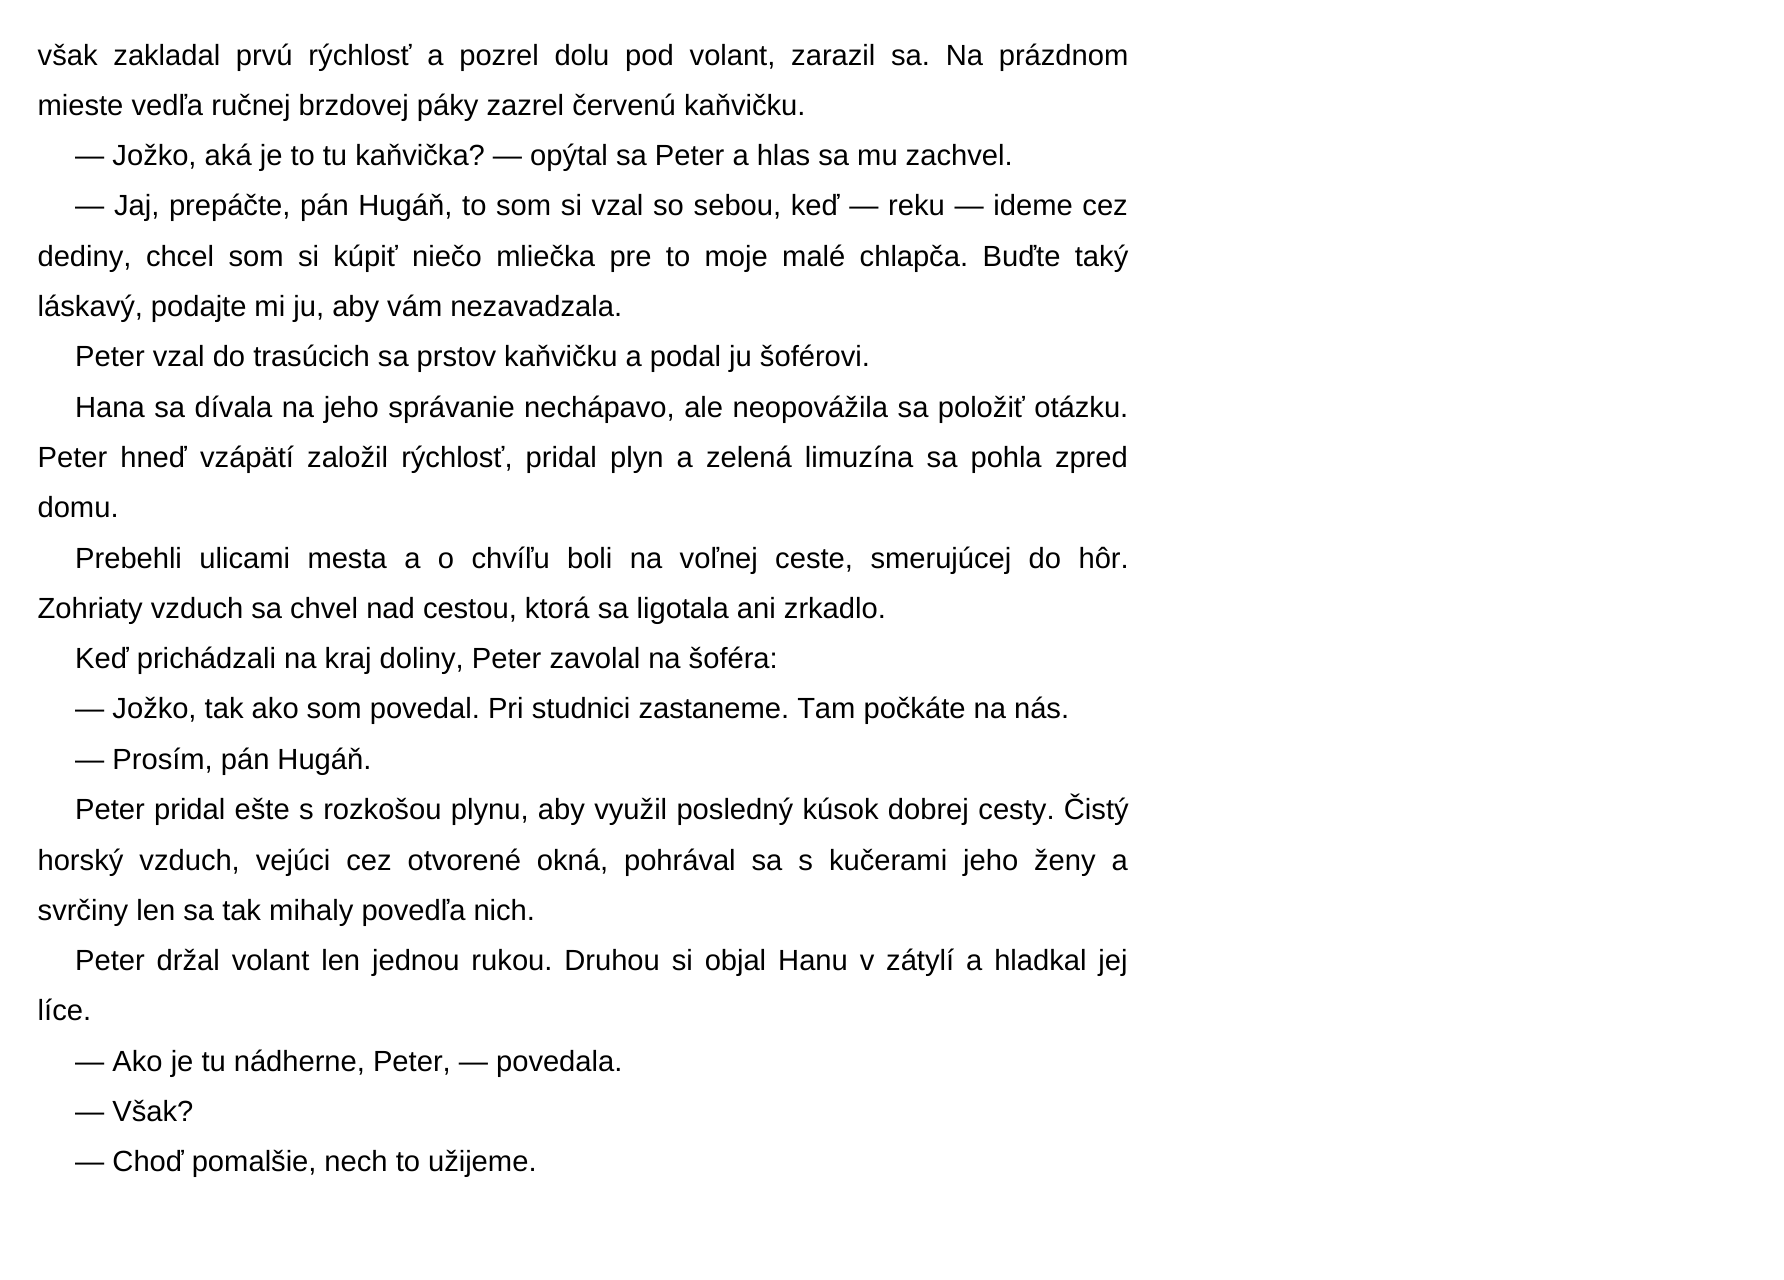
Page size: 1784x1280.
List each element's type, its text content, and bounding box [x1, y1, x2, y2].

text — Jaj, prepáčte, pán Hugáň, to som si vzal so sebou, keď — reku — ideme cez dediny, chcel som si kúpiť niečo mliečka pre to moje malé chlapča. Buďte taký láskavý, podajte mi ju, aby vám nezavadzala. [37, 188, 1130, 323]
text Prebehli ulicami mesta a o chvíľu boli na voľnej ceste, smerujúcej do hôr. Zohriaty vzduch sa chvel nad cestou, ktorá sa ligotala ani zrkadlo. [37, 541, 1130, 624]
text — Ako je tu nádherne, Peter, — povedala. [37, 1044, 1130, 1077]
text však zakladal prvú rýchlosť a pozrel dolu pod volant, zarazil sa. Na prázdnom mieste vedľa ručnej brzdovej páky zazrel červenú kaňvičku. [37, 37, 1130, 121]
text — Prosím, pán Hugáň. [37, 742, 1130, 775]
text — Jožko, tak ako som povedal. Pri studnici zastaneme. Tam počkáte na nás. [37, 692, 1130, 725]
text Peter držal volant len jednou rukou. Druhou si objal Hanu v zátylí a hladkal jej líce. [37, 943, 1130, 1027]
text — Však? [37, 1094, 1130, 1128]
text — Jožko, aká je to tu kaňvička? — opýtal sa Peter a hlas sa mu zachvel. [37, 138, 1130, 172]
text — Choď pomalšie, nech to užijeme. [37, 1144, 1130, 1178]
text Keď prichádzali na kraj doliny, Peter zavolal na šoféra: [37, 641, 1130, 675]
text Hana sa dívala na jeho správanie nechápavo, ale neopovážila sa položiť otázku. Peter hneď vzápätí založil rýchlosť, pridal plyn a zelená limuzína sa pohla zpred domu. [37, 390, 1130, 524]
text Peter pridal ešte s rozkošou plynu, aby využil posledný kúsok dobrej cesty. Čistý horský vzduch, vejúci cez otvorené okná, pohrával sa s kučerami jeho ženy a svrčiny len sa tak mihaly povedľa nich. [37, 792, 1130, 926]
text Peter vzal do trasúcich sa prstov kaňvičku a podal ju šoférovi. [37, 339, 1130, 373]
